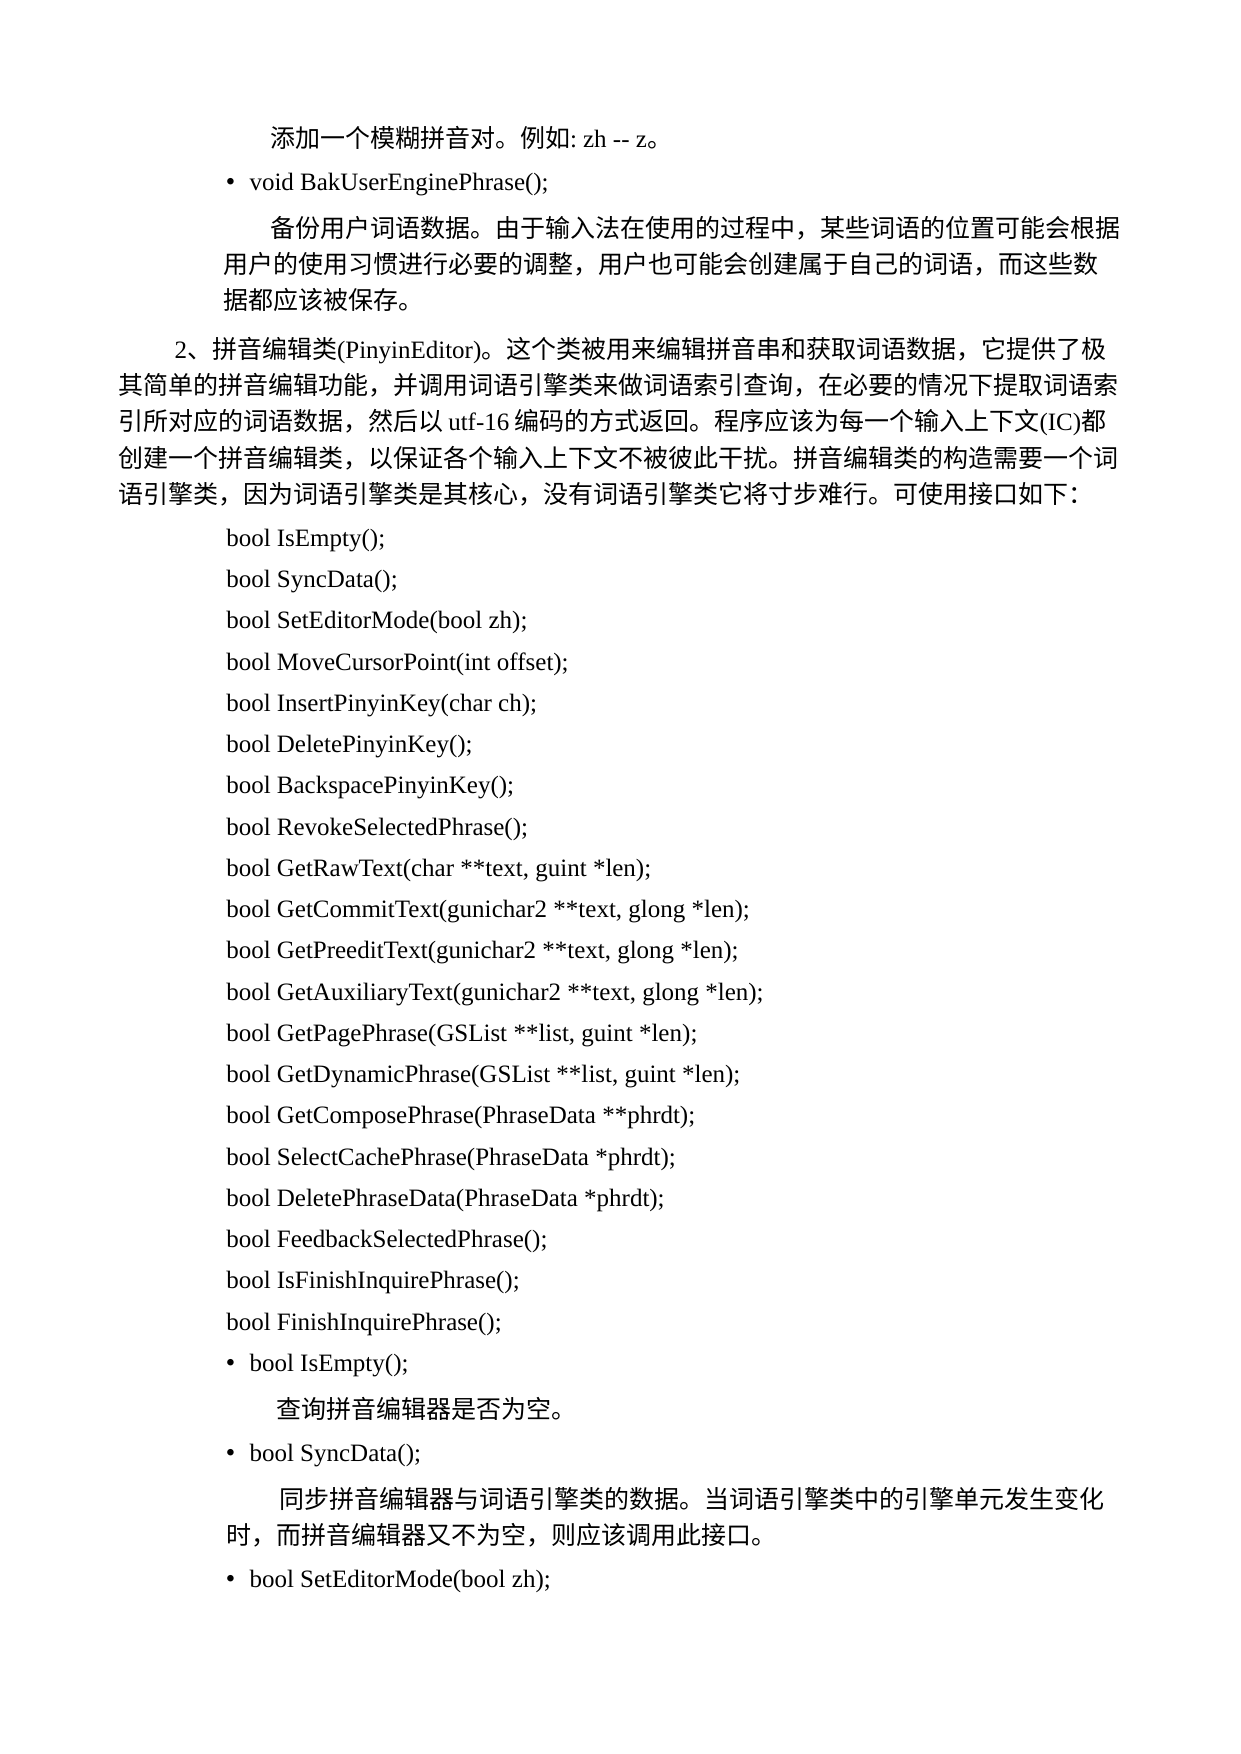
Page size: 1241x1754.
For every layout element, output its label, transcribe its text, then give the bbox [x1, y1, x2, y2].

text 2、拼音编辑类(PinyinEditor)。这个类被用来编辑拼音串和获取词语数据，它提供了极其简单的拼音编辑功能，并调用词语引擎类来做词语索引查询，在必要的情况下提取词语索引所对应的词语数据，然后以utf-16编码的方式返回。程序应该为每一个输入上下文(IC)都创建一个拼音编辑类，以保证各个输入上下文不被彼此干扰。拼音编辑类的构造需要一个词语引擎类，因为词语引擎类是其核心，没有词语引擎类它将寸步难行。可使用接口如下： [118, 329, 1122, 511]
text bool FeedbackSelectedPhrase(); [118, 1224, 1122, 1253]
list bool SyncData(); [118, 1438, 1122, 1467]
text bool GetCommitText(gunichar2 **text, glong *len); [118, 894, 1122, 923]
text bool IsEmpty(); [118, 523, 1122, 552]
text bool GetPagePhrase(GSList **list, guint *len); [118, 1018, 1122, 1047]
list void BakUserEnginePhrase(); [118, 167, 1122, 196]
list bool IsEmpty(); [118, 1348, 1122, 1377]
text bool BackspacePinyinKey(); [118, 771, 1122, 799]
text 同步拼音编辑器与词语引擎类的数据。当词语引擎类中的引擎单元发生变化时，而拼音编辑器又不为空，则应该调用此接口。 [226, 1479, 1122, 1552]
text 备份用户词语数据。由于输入法在使用的过程中，某些词语的位置可能会根据用户的使用习惯进行必要的调整，用户也可能会创建属于自己的词语，而这些数据都应该被保存。 [223, 208, 1122, 317]
text bool SetEditorMode(bool zh); [118, 606, 1122, 634]
text 添加一个模糊拼音对。例如: zh -- z。 [223, 118, 1122, 154]
text bool DeletePinyinKey(); [118, 729, 1122, 758]
text bool GetPreeditText(gunichar2 **text, glong *len); [118, 936, 1122, 964]
text bool InsertPinyinKey(char ch); [118, 688, 1122, 717]
text bool FinishInquirePhrase(); [118, 1307, 1122, 1336]
text bool RevokeSelectedPhrase(); [118, 812, 1122, 841]
text bool SyncData(); [118, 564, 1122, 593]
text bool IsFinishInquirePhrase(); [118, 1266, 1122, 1294]
text bool GetAuxiliaryText(gunichar2 **text, glong *len); [118, 977, 1122, 1006]
list bool SetEditorMode(bool zh); [118, 1564, 1122, 1593]
text bool DeletePhraseData(PhraseData *phrdt); [118, 1183, 1122, 1212]
text bool SelectCachePhrase(PhraseData *phrdt); [118, 1142, 1122, 1171]
text bool GetRawText(char **text, guint *len); [118, 853, 1122, 882]
text bool MoveCursorPoint(int offset); [118, 647, 1122, 676]
text bool GetDynamicPhrase(GSList **list, guint *len); [118, 1059, 1122, 1088]
text 查询拼音编辑器是否为空。 [229, 1389, 1122, 1426]
text bool GetComposePhrase(PhraseData **phrdt); [118, 1101, 1122, 1129]
